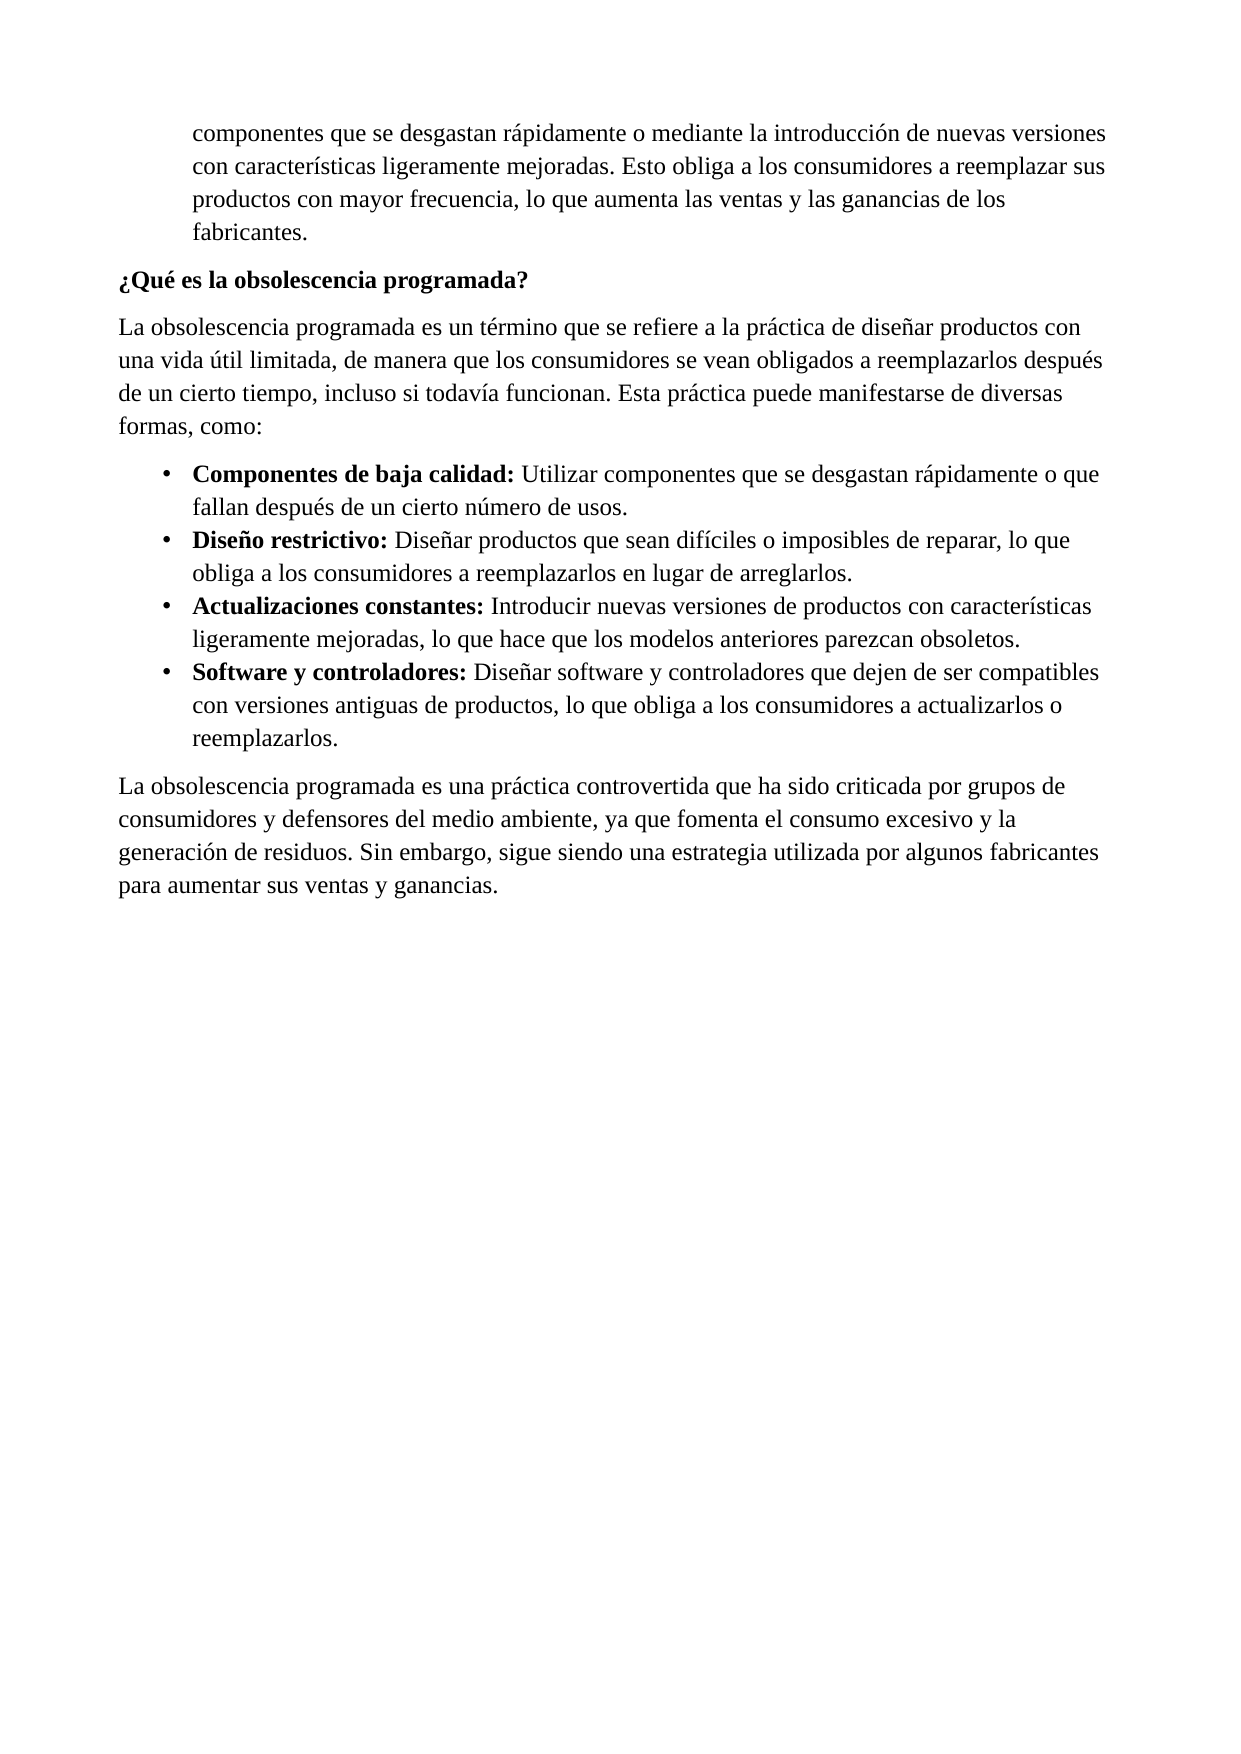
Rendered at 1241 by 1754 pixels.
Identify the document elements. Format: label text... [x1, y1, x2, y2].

list Diseño restrictivo: Diseñar productos que sean difíciles o imposibles de reparar, lo que obliga a los consumidores a reemplazarlos en lugar de arreglarlos. [162, 525, 1122, 587]
text La obsolescencia programada es un término que se refiere a la práctica de diseñar productos con una vida útil limitada, de manera que los consumidores se vean obligados a reemplazarlos después de un cierto tiempo, incluso si todavía funcionan. Esta práctica puede manifestarse de diversas formas, como: [118, 312, 1122, 440]
list Software y controladores: Diseñar software y controladores que dejen de ser compatibles con versiones antiguas de productos, lo que obliga a los consumidores a actualizarlos o reemplazarlos. [162, 657, 1122, 752]
list Actualizaciones constantes: Introducir nuevas versiones de productos con características ligeramente mejoradas, lo que hace que los modelos anteriores parezcan obsoletos. [162, 591, 1122, 653]
text ¿Qué es la obsolescencia programada? [118, 265, 1122, 293]
text La obsolescencia programada es una práctica controvertida que ha sido criticada por grupos de consumidores y defensores del medio ambiente, ya que fomenta el consumo excesivo y la generación de residuos. Sin embargo, sigue siendo una estrategia utilizada por algunos fabricantes para aumentar sus ventas y ganancias. [118, 771, 1122, 899]
list Componentes de baja calidad: Utilizar componentes que se desgastan rápidamente o que fallan después de un cierto número de usos. [162, 459, 1122, 521]
list componentes que se desgastan rápidamente o mediante la introducción de nuevas versiones con características ligeramente mejoradas. Esto obliga a los consumidores a reemplazar sus productos con mayor frecuencia, lo que aumenta las ventas y las ganancias de los fabricantes. [162, 118, 1122, 246]
